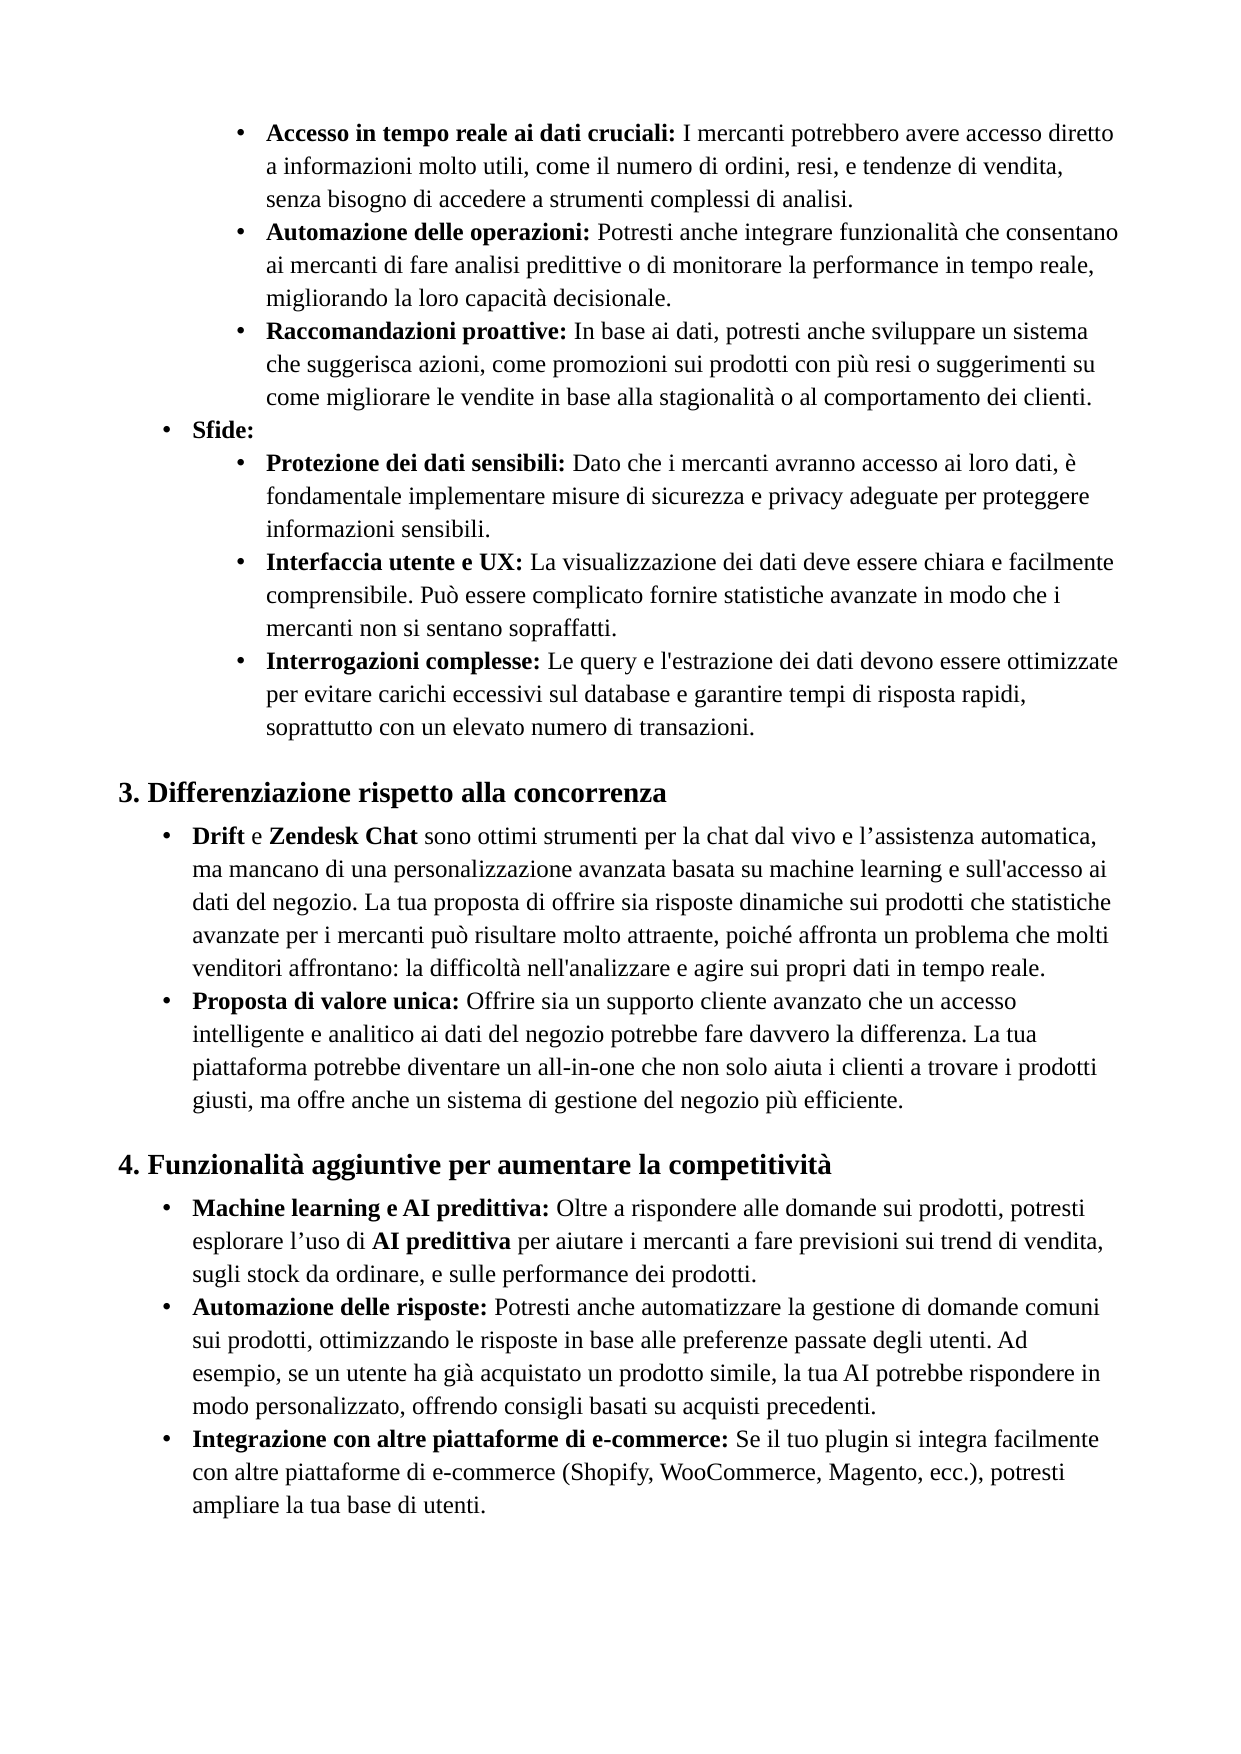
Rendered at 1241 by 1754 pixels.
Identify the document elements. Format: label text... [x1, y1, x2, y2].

list Sfide: [162, 415, 1122, 444]
list Drift e Zendesk Chat sono ottimi strumenti per la chat dal vivo e l’assistenza automatica, ma mancano di una personalizzazione avanzata basata su machine learning e sull'accesso ai dati del negozio. La tua proposta di offrire sia risposte dinamiche sui prodotti che statistiche avanzate per i mercanti può risultare molto attraente, poiché affronta un problema che molti venditori affrontano: la difficoltà nell'analizzare e agire sui propri dati in tempo reale. [162, 821, 1122, 982]
list Machine learning e AI predittiva: Oltre a rispondere alle domande sui prodotti, potresti esplorare l’uso di AI predittiva per aiutare i mercanti a fare previsioni sui trend di vendita, sugli stock da ordinare, e sulle performance dei prodotti. [162, 1193, 1122, 1288]
list Proposta di valore unica: Offrire sia un supporto cliente avanzato che un accesso intelligente e analitico ai dati del negozio potrebbe fare davvero la differenza. La tua piattaforma potrebbe diventare un all-in-one che non solo aiuta i clienti a trovare i prodotti giusti, ma offre anche un sistema di gestione del negozio più efficiente. [162, 986, 1122, 1114]
list Raccomandazioni proattive: In base ai dati, potresti anche sviluppare un sistema che suggerisca azioni, come promozioni sui prodotti con più resi o suggerimenti su come migliorare le vendite in base alla stagionalità o al comportamento dei clienti. [236, 316, 1122, 411]
list Automazione delle risposte: Potresti anche automatizzare la gestione di domande comuni sui prodotti, ottimizzando le risposte in base alle preferenze passate degli utenti. Ad esempio, se un utente ha già acquistato un prodotto simile, la tua AI potrebbe rispondere in modo personalizzato, offrendo consigli basati su acquisti precedenti. [162, 1292, 1122, 1420]
list Accesso in tempo reale ai dati cruciali: I mercanti potrebbero avere accesso diretto a informazioni molto utili, come il numero di ordini, resi, e tendenze di vendita, senza bisogno di accedere a strumenti complessi di analisi. [236, 118, 1122, 213]
list Interrogazioni complesse: Le query e l'estrazione dei dati devono essere ottimizzate per evitare carichi eccessivi sul database e garantire tempi di risposta rapidi, soprattutto con un elevato numero di transazioni. [236, 646, 1122, 741]
subtitle 3. Differenziazione rispetto alla concorrenza [118, 775, 1122, 808]
subtitle 4. Funzionalità aggiuntive per aumentare la competitività [118, 1147, 1122, 1181]
list Integrazione con altre piattaforme di e-commerce: Se il tuo plugin si integra facilmente con altre piattaforme di e-commerce (Shopify, WooCommerce, Magento, ecc.), potresti ampliare la tua base di utenti. [162, 1424, 1122, 1519]
list Interfaccia utente e UX: La visualizzazione dei dati deve essere chiara e facilmente comprensibile. Può essere complicato fornire statistiche avanzate in modo che i mercanti non si sentano sopraffatti. [236, 547, 1122, 642]
list Automazione delle operazioni: Potresti anche integrare funzionalità che consentano ai mercanti di fare analisi predittive o di monitorare la performance in tempo reale, migliorando la loro capacità decisionale. [236, 217, 1122, 312]
list Protezione dei dati sensibili: Dato che i mercanti avranno accesso ai loro dati, è fondamentale implementare misure di sicurezza e privacy adeguate per proteggere informazioni sensibili. [236, 448, 1122, 543]
